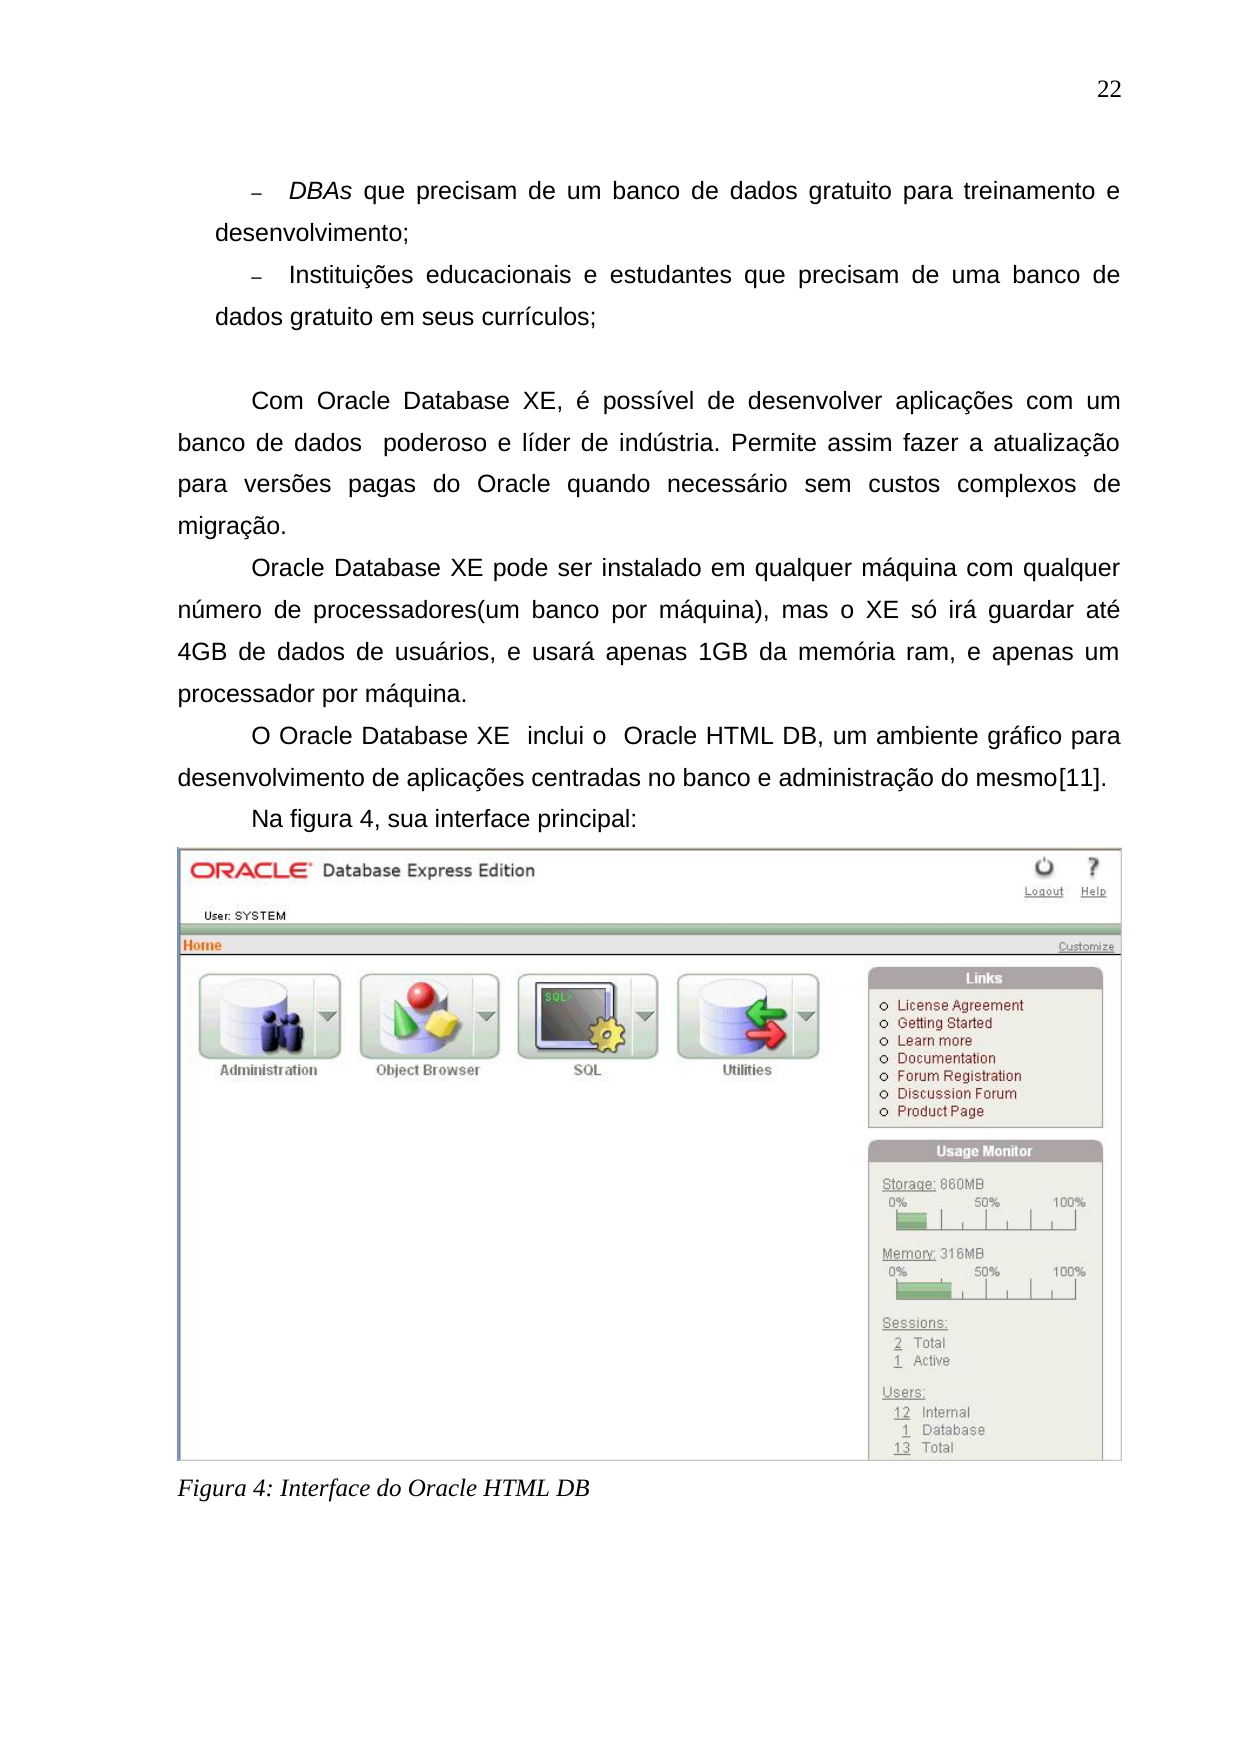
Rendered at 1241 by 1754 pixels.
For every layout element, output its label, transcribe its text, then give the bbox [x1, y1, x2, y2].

text Figura 4: Interface do Oracle HTML DB [177, 1461, 1122, 1502]
text Oracle Database XE pode ser instalado em qualquer máquina com qualquer número de processadores(um banco por máquina), mas o XE só irá guardar até 4GB de dados de usuários, e usará apenas 1GB da memória ram, e apenas um processador por máquina. [177, 554, 1122, 708]
text Na figura 4, sua interface principal: [177, 805, 1122, 833]
text Com Oracle Database XE, é possível de desenvolver aplicações com um banco de dados poderoso e líder de indústria. Permite assim fazer a atualização para versões pagas do Oracle quando necessário sem custos complexos de migração. [177, 387, 1122, 540]
list Instituições educacionais e estudantes que precisam de uma banco de dados gratuito em seus currículos; [177, 261, 1122, 331]
list DBAs que precisam de um banco de dados gratuito para treinamento e desenvolvimento; [177, 177, 1122, 247]
picture [177, 847, 1122, 1461]
text O Oracle Database XE inclui o Oracle HTML DB, um ambiente gráfico para desenvolvimento de aplicações centradas no banco e administração do mesmo[11]. [177, 722, 1122, 791]
